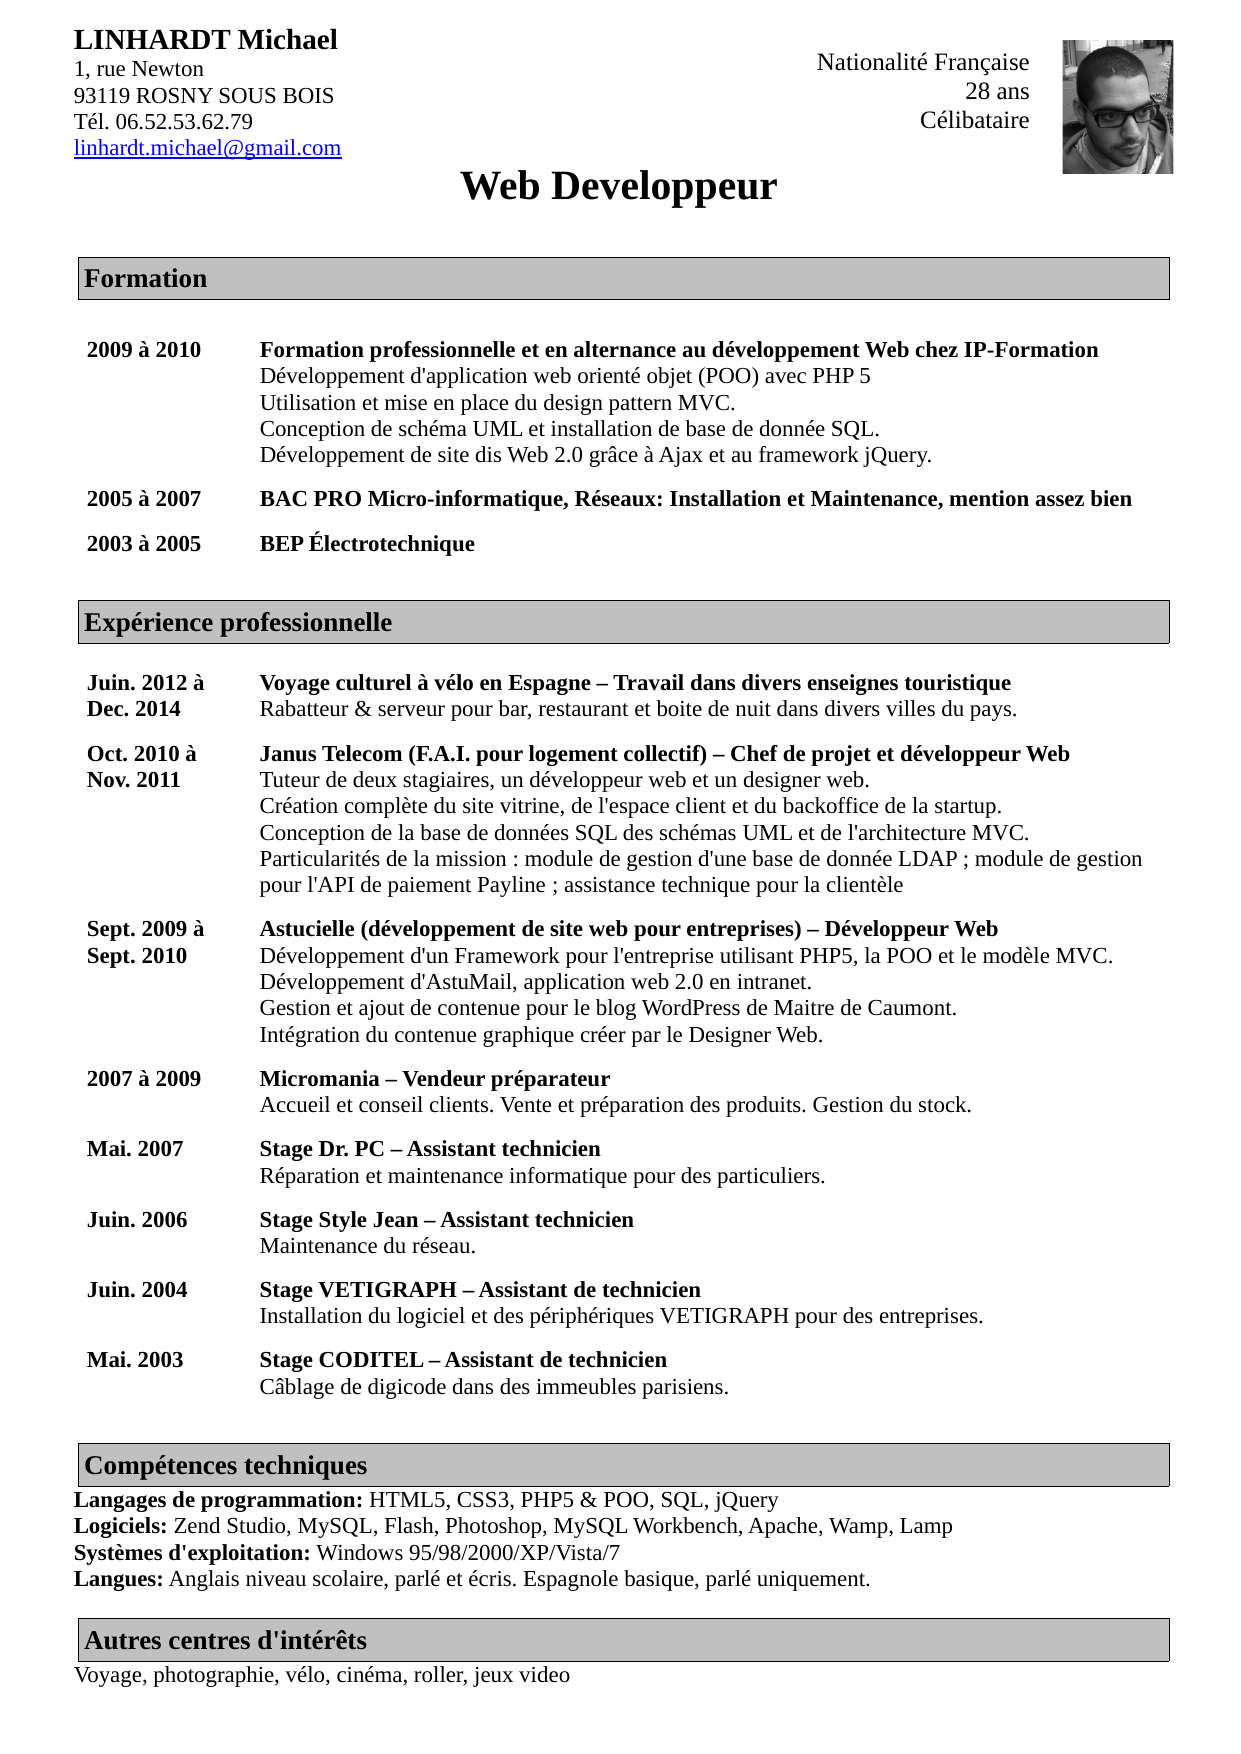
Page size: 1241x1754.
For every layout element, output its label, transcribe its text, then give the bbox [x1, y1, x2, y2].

table_header Autres centres d'intérêts [79, 1619, 1169, 1661]
text Web Developpeur [73, 161, 1164, 209]
table_cell Juin. 2006 [80, 1206, 252, 1276]
table_header Juin. 2012 à Dec. 2014 [80, 669, 252, 739]
table_cell 2007 à 2009 [80, 1065, 252, 1135]
table_cell Stage Style Jean – Assistant technicien Maintenance du réseau. [252, 1206, 1170, 1276]
table_cell Astucielle (développement de site web pour entreprises) – Développeur Web Développement d'un Framework pour l'entreprise utilisant PHP5, la POO et le modèle MVC. Développement d'AstuMail, application web 2.0 en intranet. Gestion et ajout de contenue pour le blog WordPress de Maitre de Caumont. Intégration du contenue graphique créer par le Designer Web. [252, 915, 1170, 1065]
table_cell Sept. 2009 à Sept. 2010 [80, 915, 252, 1065]
table_cell Stage Dr. PC – Assistant technicien Réparation et maintenance informatique pour des particuliers. [252, 1135, 1170, 1206]
picture [1062, 40, 1174, 174]
text Logiciels: Zend Studio, MySQL, Flash, Photoshop, MySQL Workbench, Apache, Wamp, Lamp [73, 1512, 1164, 1539]
table_header [585, 22, 1173, 47]
table_cell Stage CODITEL – Assistant de technicien Câblage de digicode dans des immeubles parisiens. [252, 1347, 1170, 1417]
table_cell Mai. 2003 [80, 1347, 252, 1417]
text Langues: Anglais niveau scolaire, parlé et écris. Espagnole basique, parlé uniquement. [73, 1565, 1164, 1592]
table_cell 2003 à 2005 [80, 530, 252, 574]
table_cell Janus Telecom (F.A.I. pour logement collectif) – Chef de projet et développeur Web Tuteur de deux stagiaires, un développeur web et un designer web. Création complète du site vitrine, de l'espace client et du backoffice de la startup. Conception de la base de données SQL des schémas UML et de l'architecture MVC. Particularités de la mission : module de gestion d'une base de donnée LDAP ; module de gestion pour l'API de paiement Payline ; assistance technique pour la clientèle [252, 740, 1170, 915]
table_cell Juin. 2004 [80, 1276, 252, 1347]
table_cell Stage VETIGRAPH – Assistant de technicien Installation du logiciel et des périphériques VETIGRAPH pour des entreprises. [252, 1276, 1170, 1347]
table_header Voyage culturel à vélo en Espagne – Travail dans divers enseignes touristique Rabatteur & serveur pour bar, restaurant et boite de nuit dans divers villes du pays. [252, 669, 1170, 739]
table_header Compétences techniques [79, 1444, 1169, 1486]
text Langages de programmation: HTML5, CSS3, PHP5 & POO, SQL, jQuery [73, 1486, 1164, 1512]
table_header Formation [79, 258, 1169, 299]
table_header [585, 48, 1062, 161]
table_header Formation professionnelle et en alternance au développement Web chez IP-Formation Développement d'application web orienté objet (POO) avec PHP 5 Utilisation et mise en place du design pattern MVC. Conception de schéma UML et installation de base de donnée SQL. Développement de site dis Web 2.0 grâce à Ajax et au framework jQuery. [253, 336, 1170, 486]
table_header LINHARDT Michael 1, rue Newton 93119 ROSNY SOUS BOIS Tél. 06.52.53.62.79 linhardt.michael@gmail.com [74, 22, 585, 161]
table_header 2009 à 2010 [80, 336, 252, 486]
table_cell Micromania – Vendeur préparateur Accueil et conseil clients. Vente et préparation des produits. Gestion du stock. [252, 1065, 1170, 1135]
table_cell BEP Électrotechnique [253, 530, 1170, 574]
table_cell 2005 à 2007 [80, 486, 252, 529]
table_header Expérience professionnelle [79, 601, 1169, 643]
text Voyage, photographie, vélo, cinéma, roller, jeux video [73, 1661, 1164, 1687]
text Systèmes d'exploitation: Windows 95/98/2000/XP/Vista/7 [73, 1539, 1164, 1565]
table_cell Oct. 2010 à Nov. 2011 [80, 740, 252, 915]
table_cell Mai. 2007 [80, 1135, 252, 1206]
table_cell BAC PRO Micro-informatique, Réseaux: Installation et Maintenance, mention assez bien [253, 486, 1170, 529]
